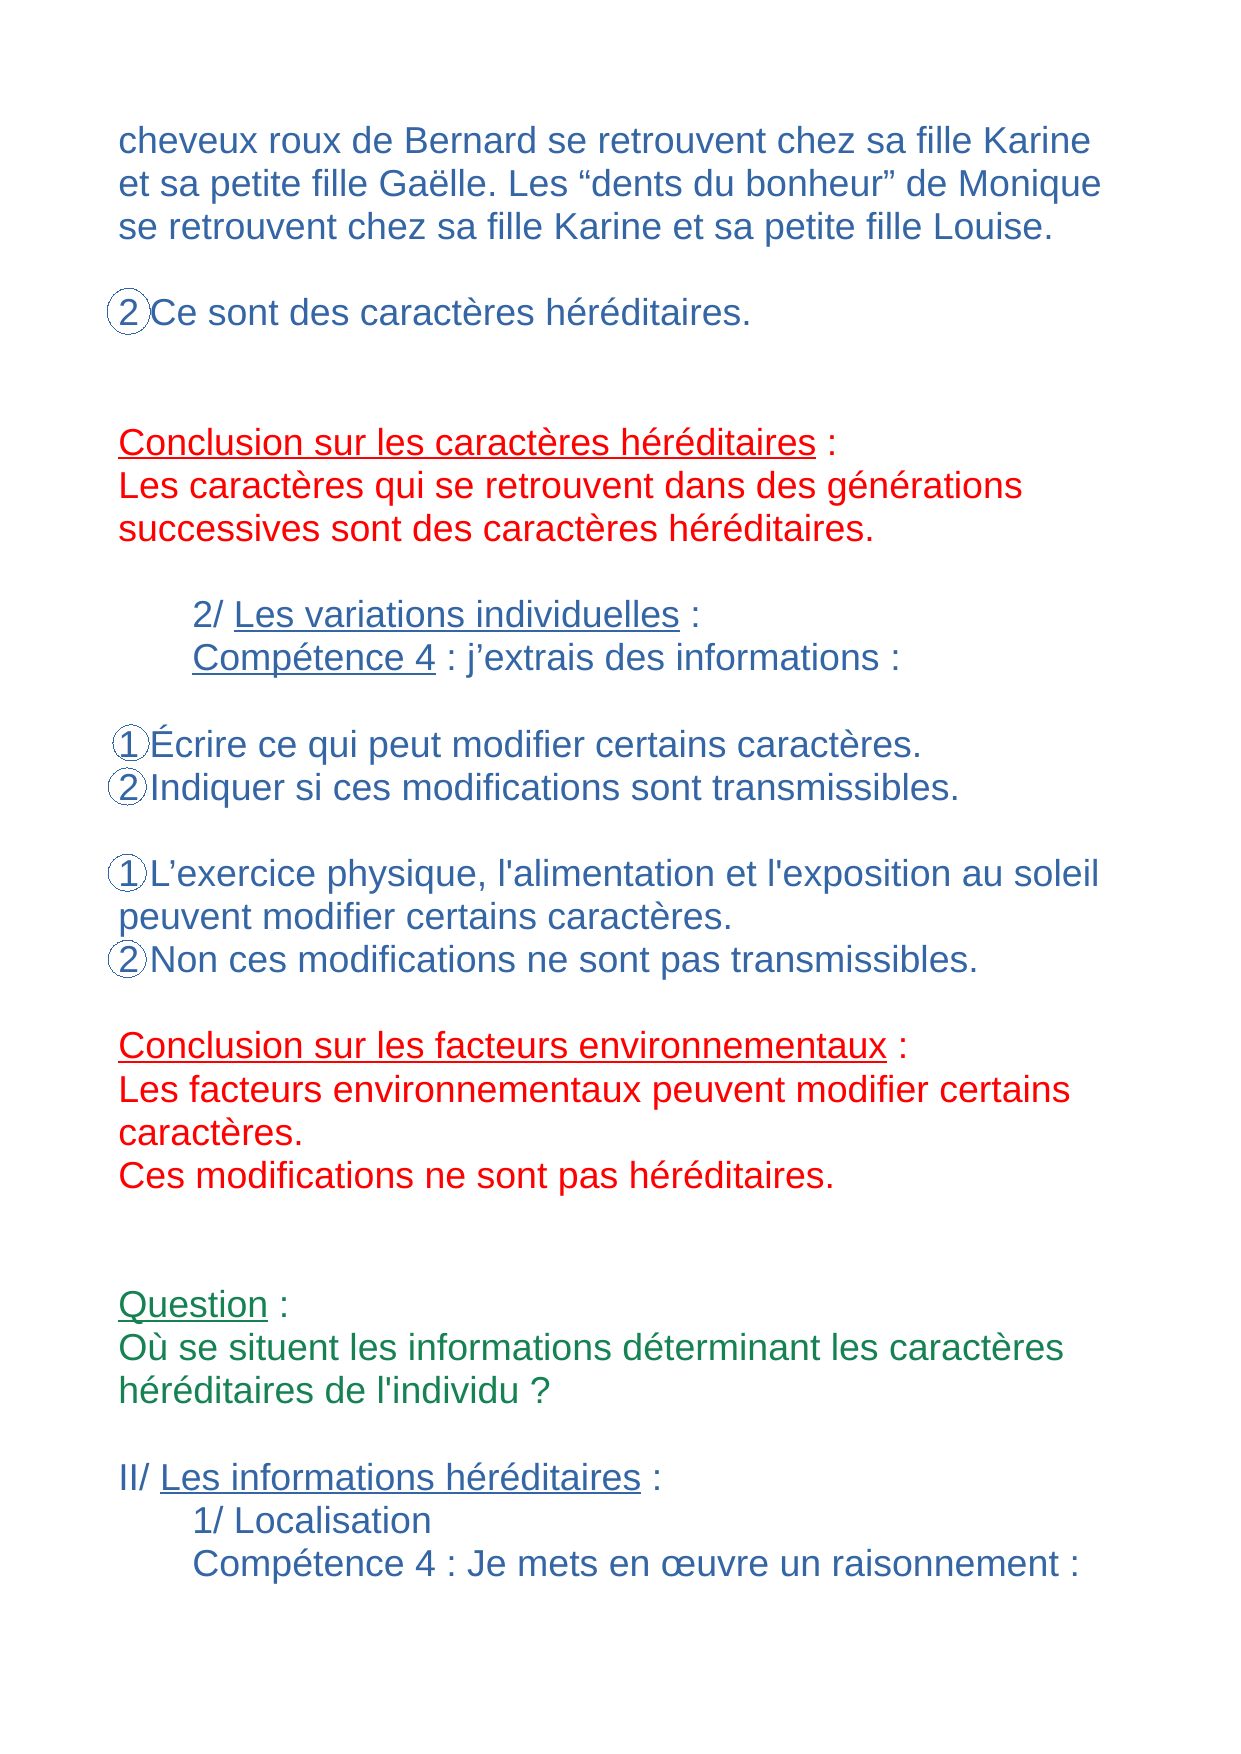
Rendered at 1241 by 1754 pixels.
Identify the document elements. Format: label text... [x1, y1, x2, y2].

text 2 Non ces modifications ne sont pas transmissibles. [118, 937, 1122, 981]
text Conclusion sur les caractères héréditaires : [118, 420, 1122, 463]
text cheveux roux de Bernard se retrouvent chez sa fille Karine et sa petite fille Gaëlle. Les “dents du bonheur” de Monique se retrouvent chez sa fille Karine et sa petite fille Louise. [118, 118, 1122, 247]
text Conclusion sur les facteurs environnementaux : [118, 1024, 1122, 1067]
text 1 L’exercice physique, l'alimentation et l'exposition au soleil peuvent modifier certains caractères. [118, 851, 1122, 937]
text Ces modifications ne sont pas héréditaires. [118, 1153, 1122, 1196]
text Les caractères qui se retrouvent dans des générations successives sont des caractères héréditaires. [118, 463, 1122, 549]
text Compétence 4 : j’extrais des informations : [118, 636, 1122, 679]
text 2/ Les variations individuelles : [118, 592, 1122, 636]
text Compétence 4 : Je mets en œuvre un raisonnement : [118, 1541, 1122, 1584]
text 1 Écrire ce qui peut modifier certains caractères. [118, 722, 1122, 765]
text 2 Ce sont des caractères héréditaires. [118, 291, 1122, 334]
text Les facteurs environnementaux peuvent modifier certains caractères. [118, 1067, 1122, 1153]
text 1/ Localisation [118, 1498, 1122, 1541]
text 2 Indiquer si ces modifications sont transmissibles. [118, 765, 1122, 808]
text Où se situent les informations déterminant les caractères héréditaires de l'individu ? [118, 1326, 1122, 1412]
text II/ Les informations héréditaires : [118, 1455, 1122, 1498]
text Question : [118, 1282, 1122, 1326]
